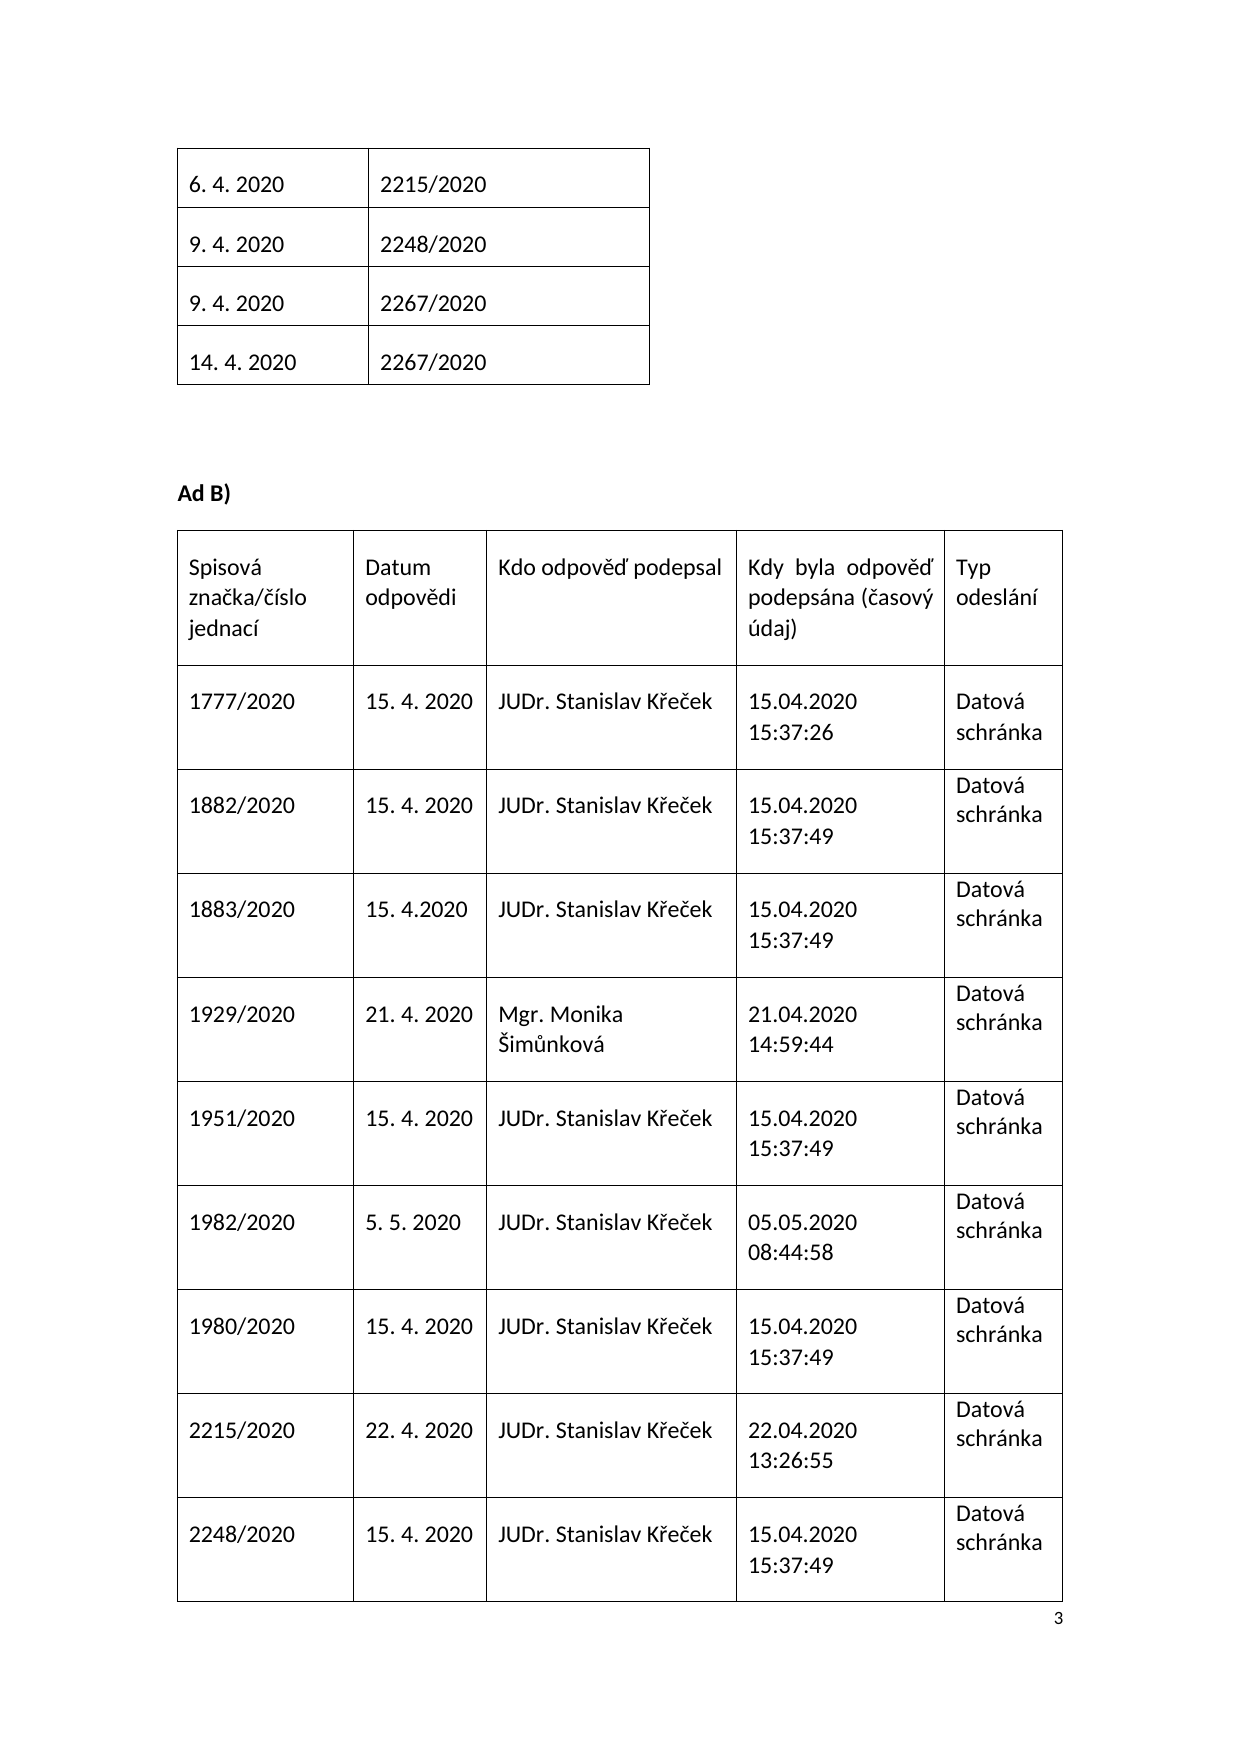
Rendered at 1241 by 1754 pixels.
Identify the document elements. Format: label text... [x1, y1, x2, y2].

table_header Datum odpovědi [354, 531, 486, 664]
table_cell 6. 4. 2020 [178, 149, 368, 207]
table_cell 15.04.2020 15:37:49 [737, 1498, 944, 1601]
table_cell 15.04.2020 15:37:49 [737, 770, 944, 873]
table_cell Datová schránka [945, 1498, 1062, 1601]
table_cell 22.04.2020 13:26:55 [737, 1394, 944, 1497]
table_header Spisová značka/číslo jednací [178, 531, 353, 664]
table_cell Datová schránka [945, 874, 1062, 977]
table_cell 1951/2020 [178, 1082, 353, 1185]
table_cell 9. 4. 2020 [178, 208, 368, 266]
table_cell 15.04.2020 15:37:49 [737, 1290, 944, 1393]
table_cell JUDr. Stanislav Křeček [487, 1082, 736, 1185]
table_cell JUDr. Stanislav Křeček [487, 1290, 736, 1393]
table_cell 14. 4. 2020 [178, 326, 368, 384]
table_header Kdo odpověď podepsal [487, 531, 736, 664]
table_cell 15. 4. 2020 [354, 770, 486, 873]
table_cell Datová schránka [945, 770, 1062, 873]
table_cell Datová schránka [945, 666, 1062, 769]
table_cell JUDr. Stanislav Křeček [487, 1186, 736, 1289]
table_cell 15. 4. 2020 [354, 1498, 486, 1601]
table_cell 2267/2020 [369, 267, 649, 325]
table_cell Datová schránka [945, 1394, 1062, 1497]
table_cell 2248/2020 [369, 208, 649, 266]
table_cell Datová schránka [945, 1082, 1062, 1185]
table_cell 15. 4.2020 [354, 874, 486, 977]
table_cell 1883/2020 [178, 874, 353, 977]
table_cell 2215/2020 [369, 149, 649, 207]
table_cell 21.04.2020 14:59:44 [737, 978, 944, 1081]
table_cell 15. 4. 2020 [354, 1290, 486, 1393]
table_cell 15.04.2020 15:37:49 [737, 1082, 944, 1185]
table_cell 2267/2020 [369, 326, 649, 384]
table_cell JUDr. Stanislav Křeček [487, 770, 736, 873]
table_cell Datová schránka [945, 978, 1062, 1081]
table_cell 9. 4. 2020 [178, 267, 368, 325]
table_cell 22. 4. 2020 [354, 1394, 486, 1497]
table_cell 1777/2020 [178, 666, 353, 769]
table_cell Datová schránka [945, 1290, 1062, 1393]
table_cell 1982/2020 [178, 1186, 353, 1289]
table_cell JUDr. Stanislav Křeček [487, 874, 736, 977]
table_cell 1882/2020 [178, 770, 353, 873]
table_cell 15. 4. 2020 [354, 666, 486, 769]
table_cell 15.04.2020 15:37:49 [737, 874, 944, 977]
table_cell JUDr. Stanislav Křeček [487, 1394, 736, 1497]
table_cell Datová schránka [945, 1186, 1062, 1289]
table_cell Mgr. Monika Šimůnková [487, 978, 736, 1081]
table_header Typ odeslání [945, 531, 1062, 664]
table_header Kdy byla odpověď podepsána (časový údaj) [737, 531, 944, 664]
table_cell 2215/2020 [178, 1394, 353, 1497]
table_cell JUDr. Stanislav Křeček [487, 666, 736, 769]
table_cell 2248/2020 [178, 1498, 353, 1601]
table_cell 1980/2020 [178, 1290, 353, 1393]
table_cell 21. 4. 2020 [354, 978, 486, 1081]
table_cell 15.04.2020 15:37:26 [737, 666, 944, 769]
text Ad B) [177, 478, 1063, 507]
table_cell 1929/2020 [178, 978, 353, 1081]
table_cell 05.05.2020 08:44:58 [737, 1186, 944, 1289]
table_cell JUDr. Stanislav Křeček [487, 1498, 736, 1601]
table_cell 15. 4. 2020 [354, 1082, 486, 1185]
table_cell 5. 5. 2020 [354, 1186, 486, 1289]
